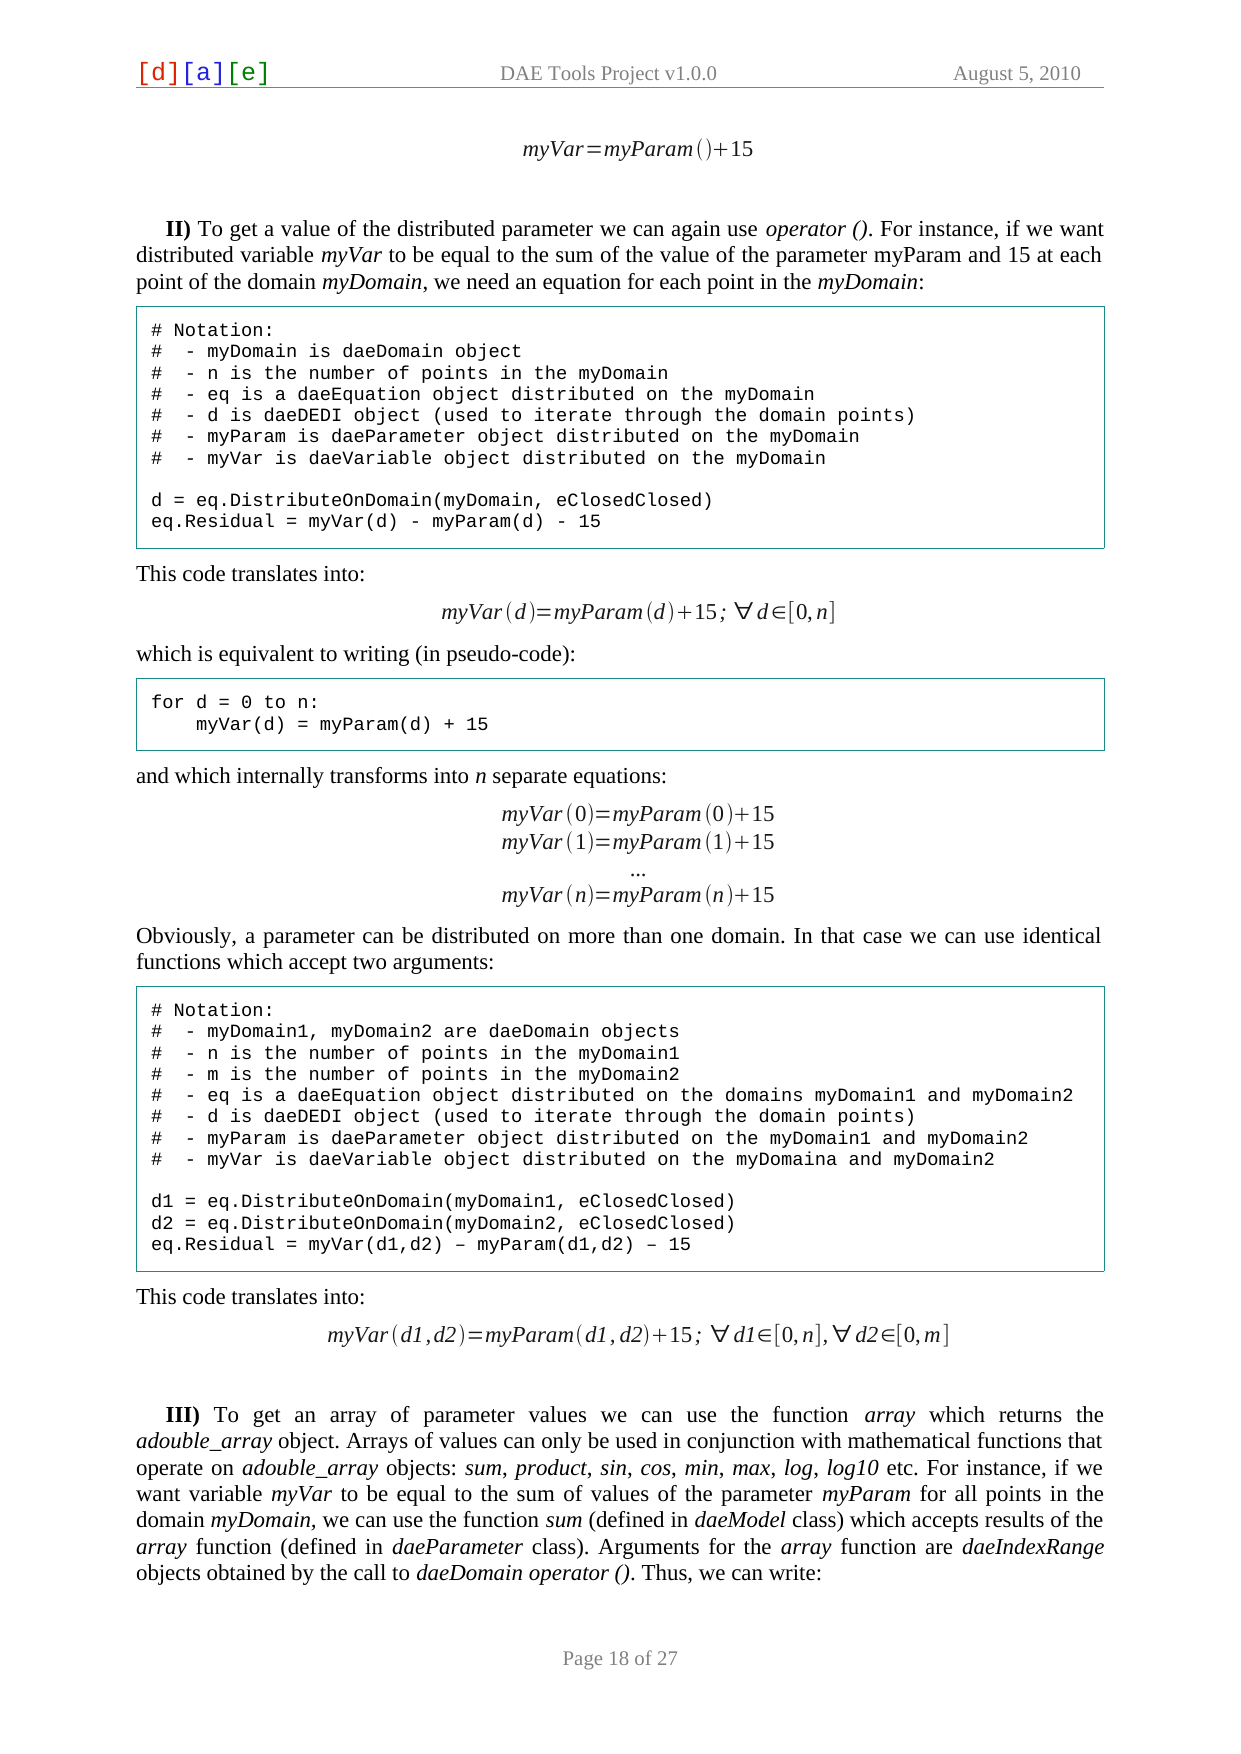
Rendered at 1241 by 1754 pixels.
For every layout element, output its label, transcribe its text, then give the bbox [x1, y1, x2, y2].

text # - myDomain1, myDomain2 are daeDomain objects [137, 1007, 1104, 1029]
text # - n is the number of points in the myDomain [137, 348, 1104, 370]
text myVar(d) = myParam(d) + 15 [137, 699, 1104, 750]
text for d = 0 to n: [137, 679, 1104, 699]
text # Notation: [137, 987, 1104, 1007]
text # - eq is a daeEquation object distributed on the myDomain [137, 370, 1104, 391]
text # - eq is a daeEquation object distributed on the domains myDomain1 and myDomain2 [137, 1071, 1104, 1092]
text # Notation: [137, 307, 1104, 327]
text which is equivalent to writing (in pseudo-code): [136, 640, 1104, 667]
text # - d is daeDEDI object (used to iterate through the domain points) [137, 1092, 1104, 1114]
text # - m is the number of points in the myDomain2 [137, 1050, 1104, 1071]
text # - myVar is daeVariable object distributed on the myDomaina and myDomain2 [137, 1135, 1104, 1171]
text eq.Residual = myVar(d1,d2) – myParam(d1,d2) – 15 [137, 1220, 1104, 1271]
text # - myDomain is daeDomain object [137, 327, 1104, 348]
text # - d is daeDEDI object (used to iterate through the domain points) [137, 391, 1104, 412]
text d2 = eq.DistributeOnDomain(myDomain2, eClosedClosed) [137, 1199, 1104, 1220]
text This code translates into: [136, 560, 1104, 586]
text eq.Residual = myVar(d) - myParam(d) - 15 [137, 497, 1104, 548]
text # - myParam is daeParameter object distributed on the myDomain [137, 412, 1104, 433]
text d = eq.DistributeOnDomain(myDomain, eClosedClosed) [137, 476, 1104, 497]
text # - myVar is daeVariable object distributed on the myDomain [137, 433, 1104, 470]
text Obviously, a parameter can be distributed on more than one domain. In that case we can use identical functions which accept two arguments: [136, 922, 1104, 974]
text d1 = eq.DistributeOnDomain(myDomain1, eClosedClosed) [137, 1177, 1104, 1199]
text and which internally transforms into n separate equations: [136, 762, 1104, 789]
text III) To get an array of parameter values we can use the function array which returns the adouble_array object. Arrays of values can only be used in conjunction with mathematical functions that operate on adouble_array objects: sum, product, sin, cos, min, max, log, log10 etc. For instance, if we want variable myVar to be equal to the sum of values of the parameter myParam for all points in the domain myDomain, we can use the function sum (defined in daeModel class) which accepts results of the array function (defined in daeParameter class). Arguments for the array function are daeIndexRange objects obtained by the call to daeDomain operator (). Thus, we can write: [136, 1401, 1104, 1585]
text # - n is the number of points in the myDomain1 [137, 1029, 1104, 1050]
text This code translates into: [136, 1283, 1104, 1309]
text II) To get a value of the distributed parameter we can again use operator (). For instance, if we want distributed variable myVar to be equal to the sum of the value of the parameter myParam and 15 at each point of the domain myDomain, we need an equation for each point in the myDomain: [136, 215, 1104, 294]
text # - myParam is daeParameter object distributed on the myDomain1 and myDomain2 [137, 1114, 1104, 1135]
